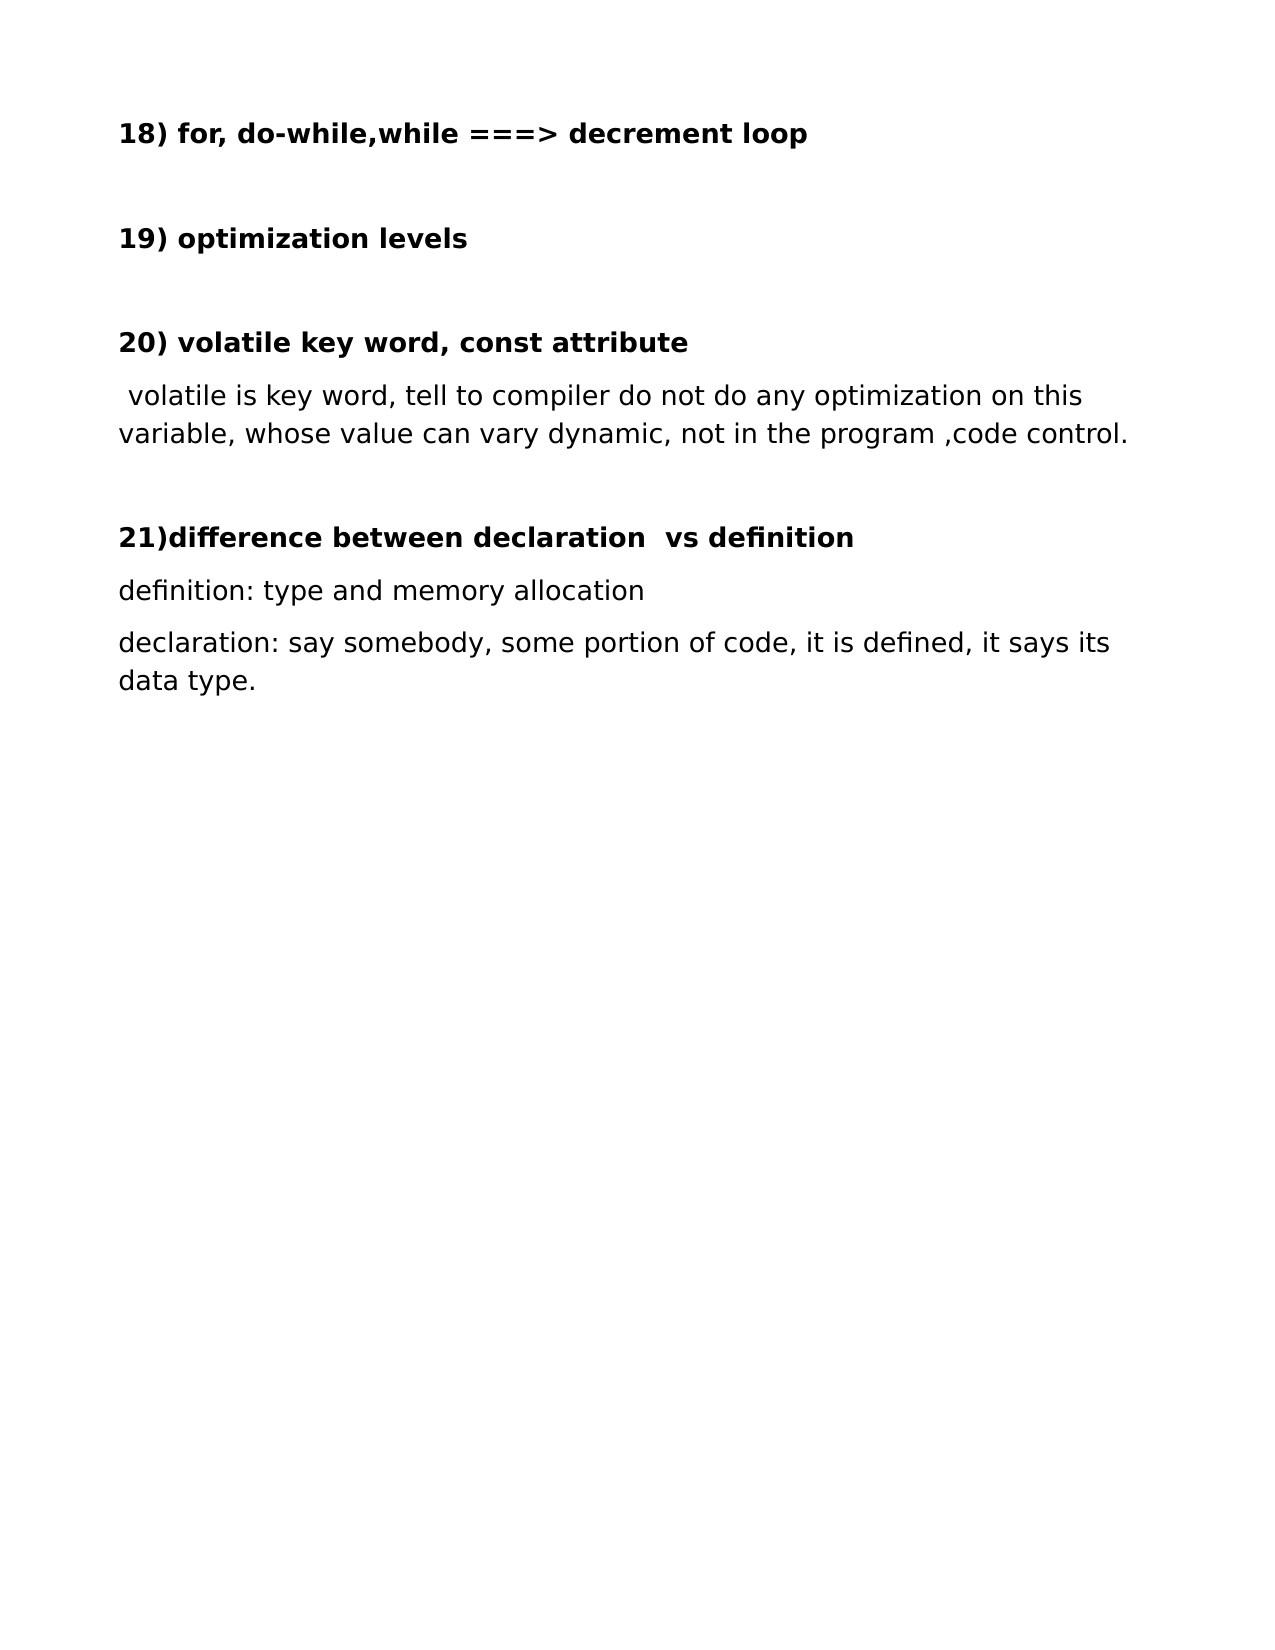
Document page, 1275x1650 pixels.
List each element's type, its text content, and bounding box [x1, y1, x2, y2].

text declaration: say somebody, some portion of code, it is defined, it says its data type. [118, 627, 1157, 697]
text 21)difference between declaration vs definition [118, 523, 1157, 554]
text definition: type and memory allocation [118, 575, 1157, 607]
text 19) optimization levels [118, 223, 1157, 254]
text 18) for, do-while,while ===> decrement loop [118, 118, 1157, 150]
text 20) volatile key word, const attribute [118, 328, 1157, 359]
text volatile is key word, tell to compiler do not do any optimization on this variable, whose value can vary dynamic, not in the program ,code control. [118, 380, 1157, 449]
